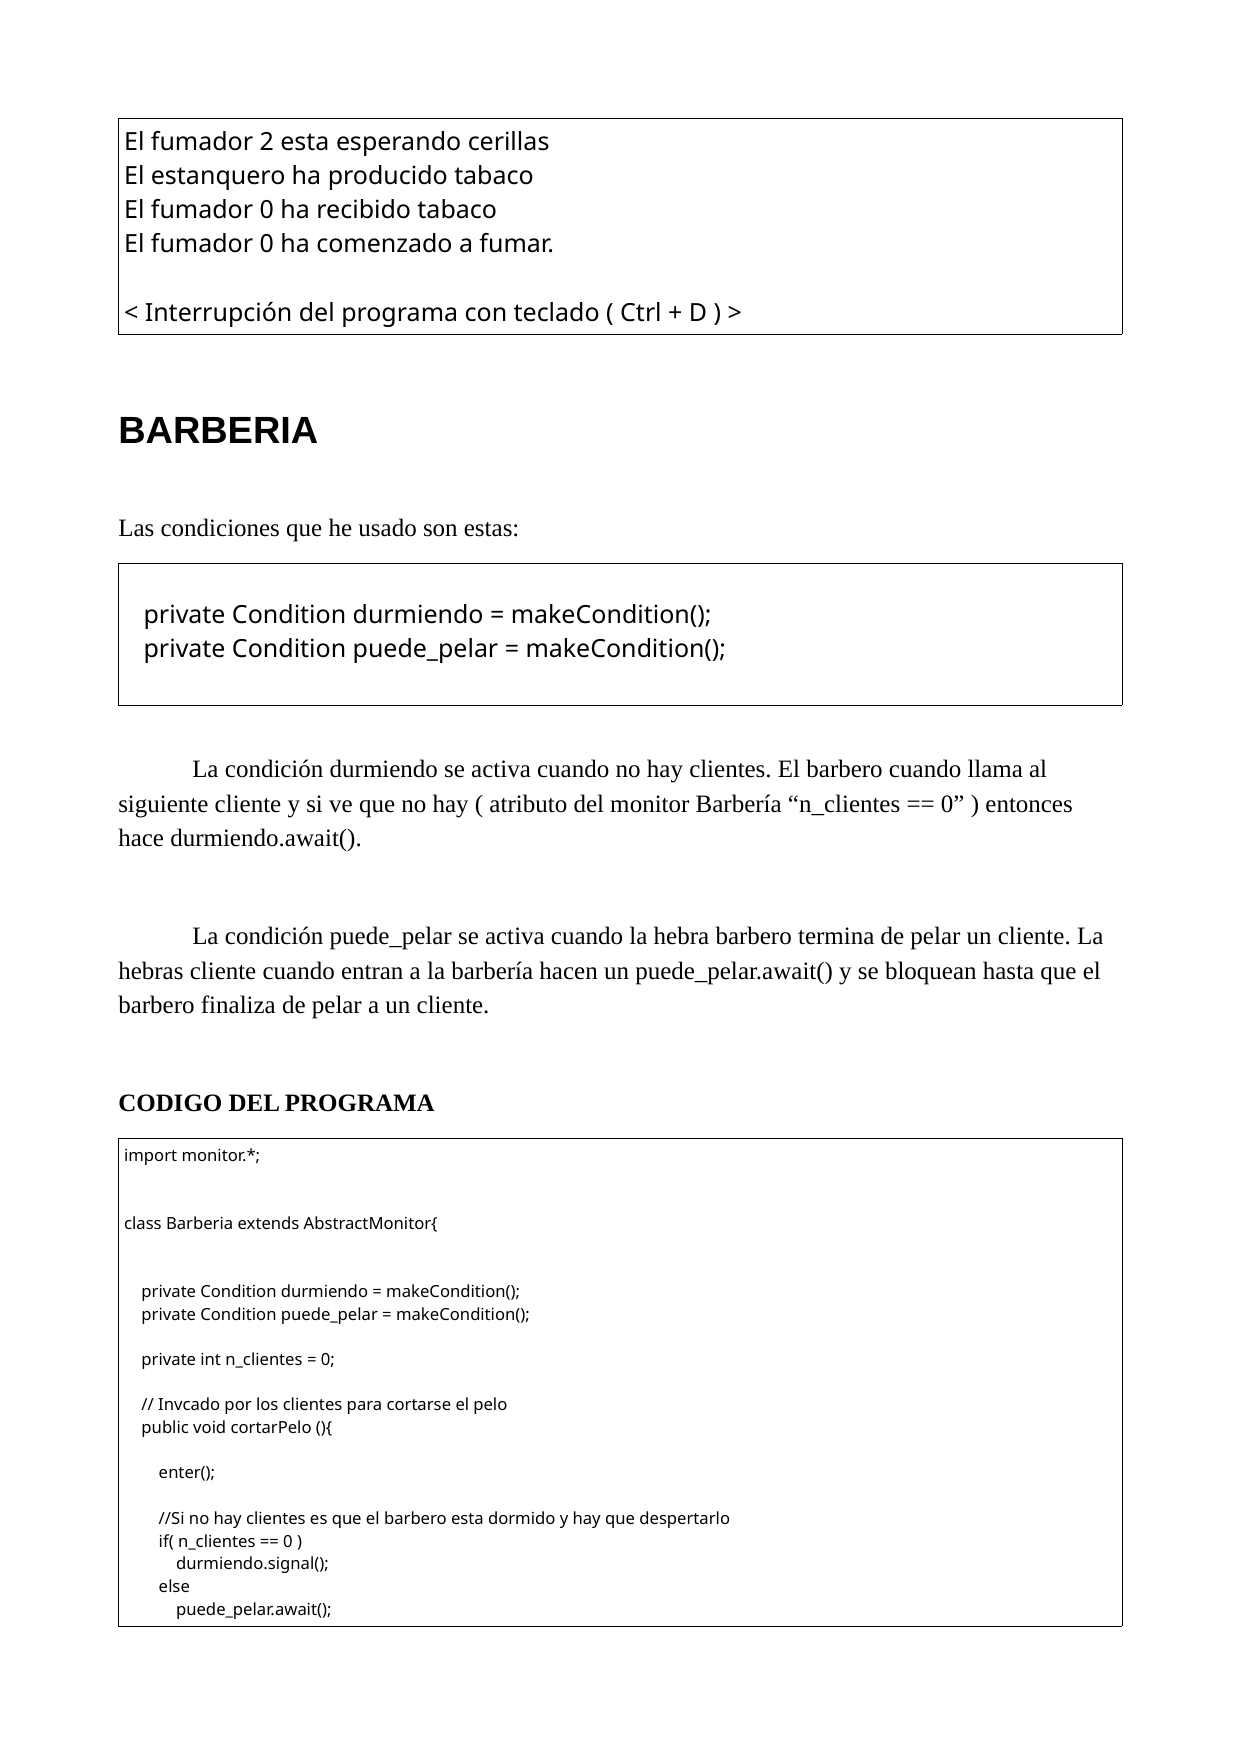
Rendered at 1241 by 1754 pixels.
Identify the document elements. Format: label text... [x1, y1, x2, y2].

table_header import monitor.*; class Barberia extends AbstractMonitor{ private Condition durmiendo = makeCondition(); private Condition puede_pelar = makeCondition(); private int n_clientes = 0; // Invcado por los clientes para cortarse el pelo public void cortarPelo (){ enter(); //Si no hay clientes es que el barbero esta dormido y hay que despertarlo if( n_clientes == 0 ) durmiendo.signal(); else puede_pelar.await(); [119, 1139, 1122, 1626]
table_header private Condition durmiendo = makeCondition(); private Condition puede_pelar = makeCondition(); [119, 564, 1122, 705]
text CODIGO DEL PROGRAMA [118, 1088, 1122, 1117]
text Las condiciones que he usado son estas: [118, 513, 1122, 542]
text La condición durmiendo se activa cuando no hay clientes. El barbero cuando llama al siguiente cliente y si ve que no hay ( atributo del monitor Barbería “n_clientes == 0” ) entonces hace durmiendo.await(). [118, 754, 1122, 852]
table_header El fumador 2 esta esperando cerillas El estanquero ha producido tabaco El fumador 0 ha recibido tabaco El fumador 0 ha comenzado a fumar. < Interrupción del programa con teclado ( Ctrl + D ) > [119, 119, 1122, 334]
subtitle BARBERIA [118, 408, 1122, 452]
text La condición puede_pelar se activa cuando la hebra barbero termina de pelar un cliente. La hebras cliente cuando entran a la barbería hacen un puede_pelar.await() y se bloquean hasta que el barbero finaliza de pelar a un cliente. [118, 921, 1122, 1019]
